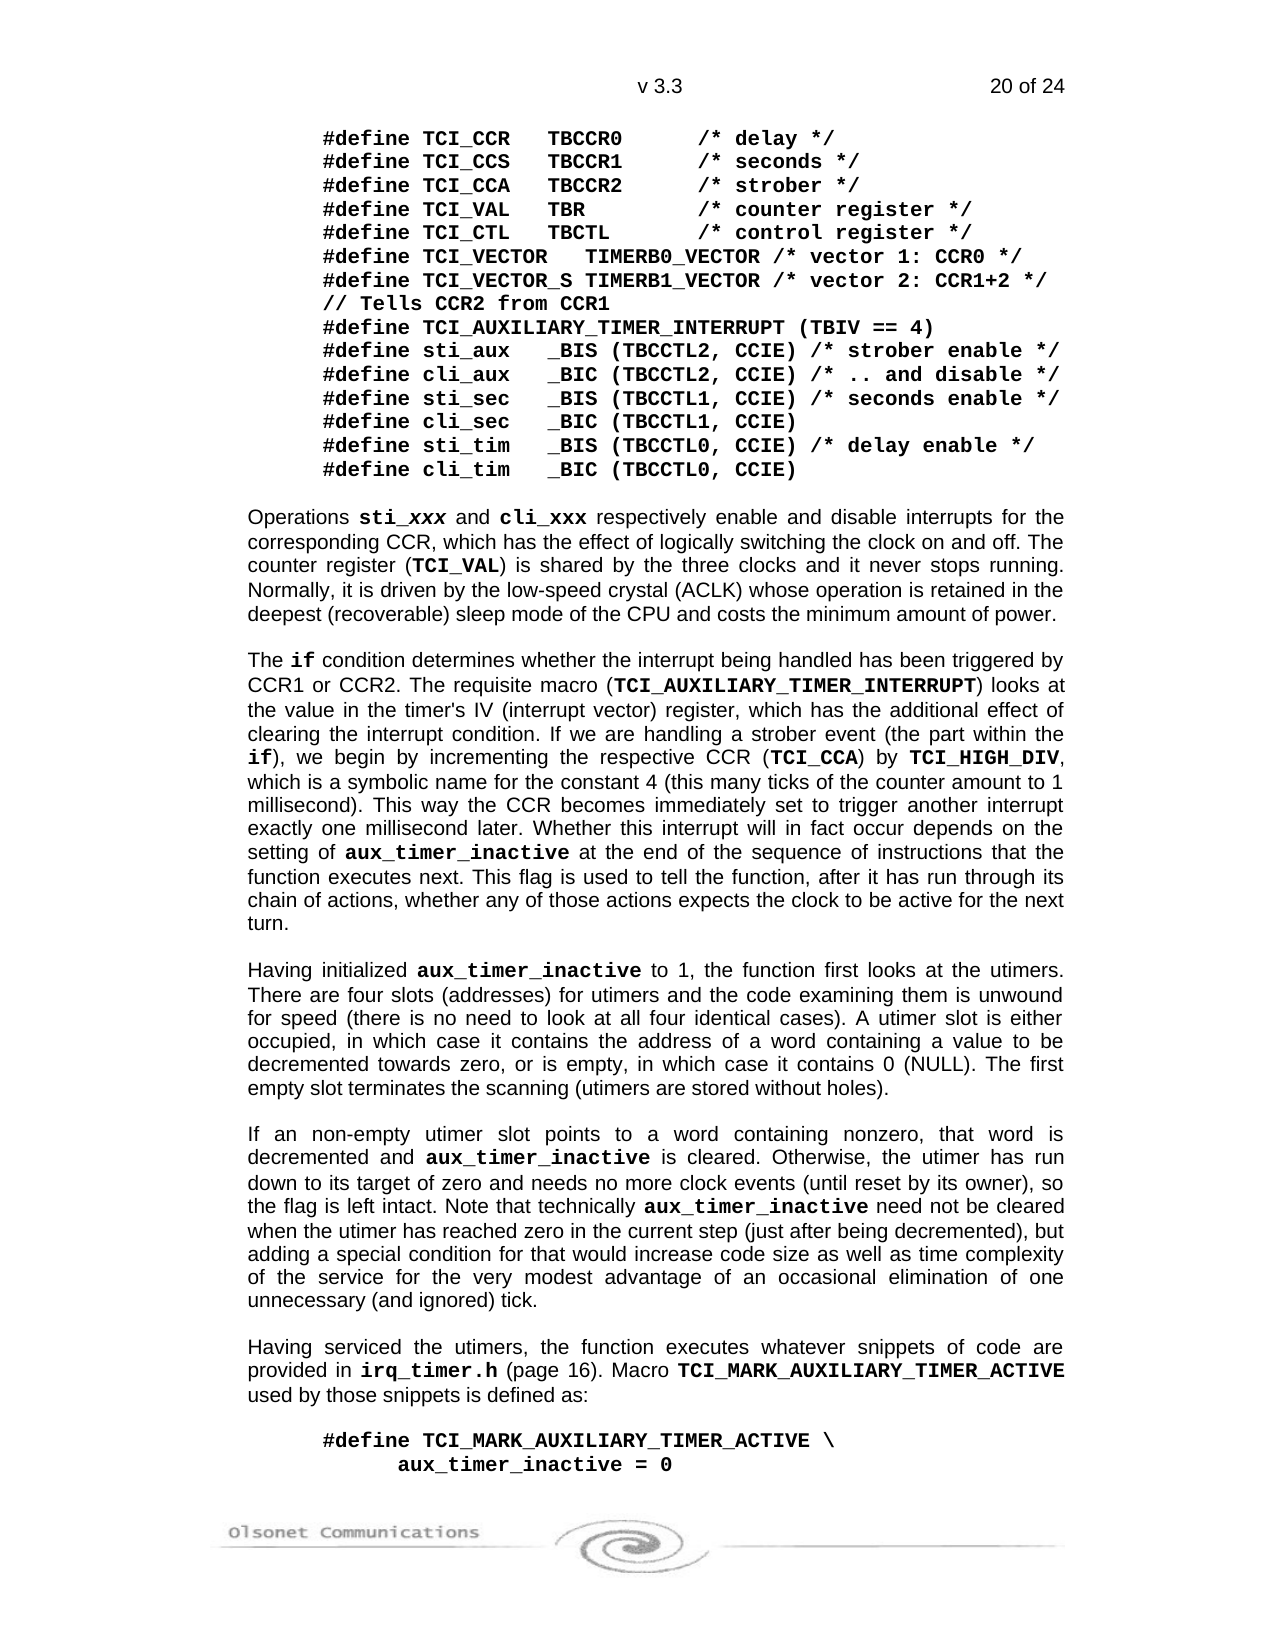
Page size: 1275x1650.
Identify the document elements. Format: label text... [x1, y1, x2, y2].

text The if condition determines whether the interrupt being handled has been triggered by CCR1 or CCR2. The requisite macro (TCI_AUXILIARY_TIMER_INTERRUPT) looks at the value in the timer's IV (interrupt vector) register, which has the additional effect of clearing the interrupt condition. If we are handling a strober event (the part within the if), we begin by incrementing the respective CCR (TCI_CCA) by TCI_HIGH_DIV, which is a symbolic name for the constant 4 (this many ticks of the counter amount to 1 millisecond). This way the CCR becomes immediately set to trigger another interrupt exactly one millisecond later. Whether this interrupt will in fact occur depends on the setting of aux_timer_inactive at the end of the sequence of instructions that the function executes next. This flag is used to tell the function, after it has run through its chain of actions, whether any of those actions expects the clock to be active for the next turn. [247, 649, 1065, 935]
text // Tells CCR2 from CCR1 [247, 293, 1065, 317]
text aux_timer_inactive = 0 [247, 1454, 1065, 1478]
text #define cli_sec _BIC (TBCCTL1, CCIE) [247, 411, 1065, 435]
text #define TCI_CCS TBCCR1 /* seconds */ [247, 151, 1065, 175]
text Having initialized aux_timer_inactive to 1, the function first looks at the utimers. There are four slots (addresses) for utimers and the code examining them is unwound for speed (there is no need to look at all four identical cases). A utimer slot is either occupied, in which case it contains the address of a word containing a value to be decremented towards zero, or is empty, in which case it contains 0 (NULL). The first empty slot terminates the scanning (utimers are stored without holes). [247, 958, 1065, 1099]
text #define TCI_VECTOR TIMERB0_VECTOR /* vector 1: CCR0 */ [247, 246, 1065, 269]
text #define TCI_MARK_AUXILIARY_TIMER_ACTIVE \ [247, 1430, 1065, 1454]
text #define TCI_CCA TBCCR2 /* strober */ [247, 175, 1065, 199]
text #define TCI_CCR TBCCR0 /* delay */ [247, 128, 1065, 151]
text #define TCI_CTL TBCTL /* control register */ [247, 222, 1065, 246]
text #define sti_tim _BIS (TBCCTL0, CCIE) /* delay enable */ [247, 435, 1065, 459]
text #define sti_aux _BIS (TBCCTL2, CCIE) /* strober enable */ [247, 341, 1065, 364]
text Operations sti_xxx and cli_xxx respectively enable and disable interrupts for the corresponding CCR, which has the effect of logically switching the clock on and off. The counter register (TCI_VAL) is shared by the three clocks and it never stops running. Normally, it is driven by the low-speed crystal (ACLK) whose operation is retained in the deepest (recoverable) sleep mode of the CPU and costs the minimum amount of power. [247, 506, 1065, 626]
text If an non-empty utimer slot points to a word containing nonzero, that word is decremented and aux_timer_inactive is cleared. Otherwise, the utimer has run down to its target of zero and needs no more clock events (until reset by its owner), so the flag is left intact. Note that technically aux_timer_inactive need not be cleared when the utimer has reached zero in the current step (just after being decremented), but adding a special condition for that would increase code size as well as time complexity of the service for the very modest advantage of an occasional elimination of one unnecessary (and ignored) tick. [247, 1123, 1065, 1312]
text Having serviced the utimers, the function executes whatever snippets of code are provided in irq_timer.h (page 17). Macro TCI_MARK_AUXILIARY_TIMER_ACTIVE used by those snippets is defined as: [247, 1336, 1065, 1407]
text #define TCI_VECTOR_S TIMERB1_VECTOR /* vector 2: CCR1+2 */ [247, 269, 1065, 293]
text #define TCI_VAL TBR /* counter register */ [247, 199, 1065, 222]
text #define cli_tim _BIC (TBCCTL0, CCIE) [247, 459, 1065, 482]
text #define TCI_AUXILIARY_TIMER_INTERRUPT (TBIV == 4) [247, 317, 1065, 341]
text #define sti_sec _BIS (TBCCTL1, CCIE) /* seconds enable */ [247, 388, 1065, 411]
picture [210, 1504, 1065, 1596]
text #define cli_aux _BIC (TBCCTL2, CCIE) /* .. and disable */ [247, 364, 1065, 388]
